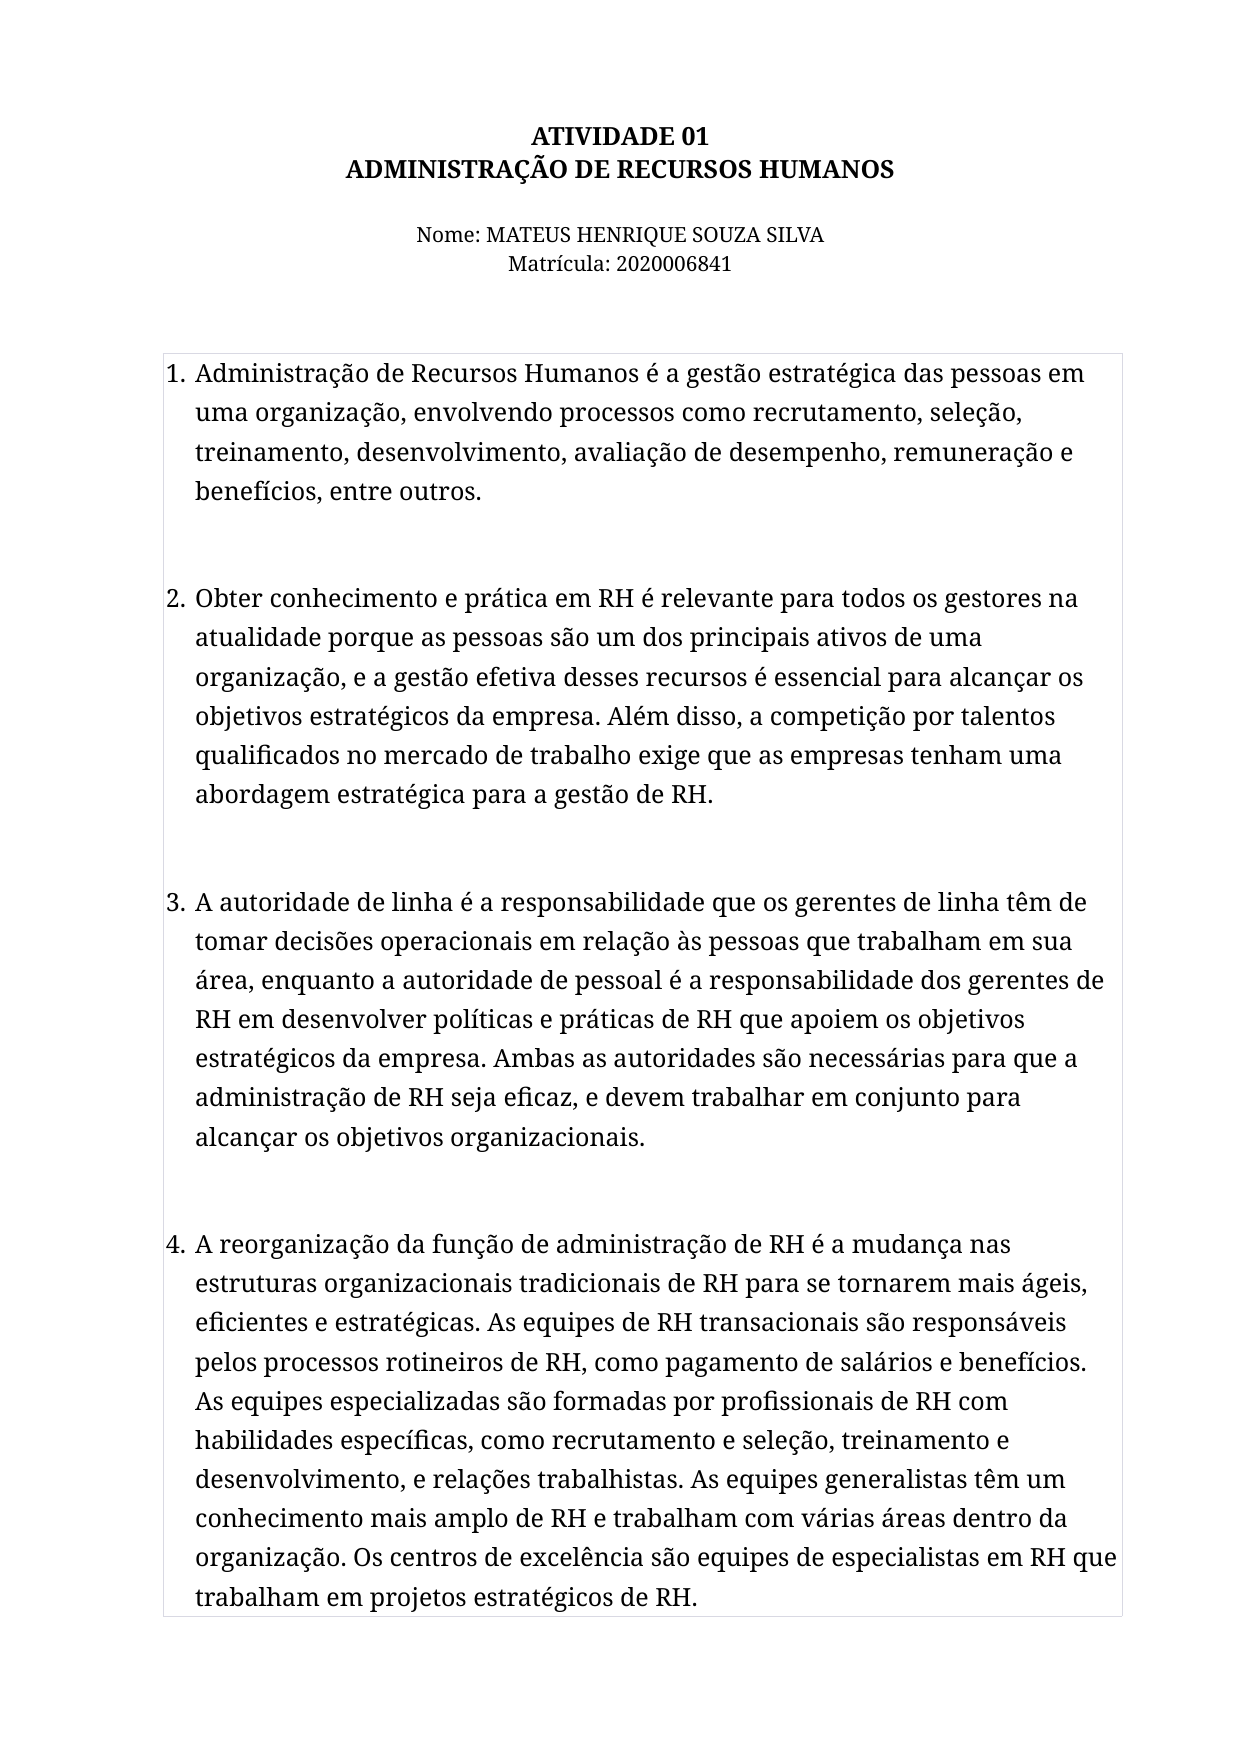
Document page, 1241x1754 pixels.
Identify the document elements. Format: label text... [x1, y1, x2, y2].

list Administração de Recursos Humanos é a gestão estratégica das pessoas em uma organização, envolvendo processos como recrutamento, seleção, treinamento, desenvolvimento, avaliação de desempenho, remuneração e benefícios, entre outros. [164, 354, 1122, 507]
list A autoridade de linha é a responsabilidade que os gerentes de linha têm de tomar decisões operacionais em relação às pessoas que trabalham em sua área, enquanto a autoridade de pessoal é a responsabilidade dos gerentes de RH em desenvolver políticas e práticas de RH que apoiem os objetivos estratégicos da empresa. Ambas as autoridades são necessárias para que a administração de RH seja eficaz, e devem trabalhar em conjunto para alcançar os objetivos organizacionais. [164, 881, 1122, 1153]
list Obter conhecimento e prática em RH é relevante para todos os gestores na atualidade porque as pessoas são um dos principais ativos de uma organização, e a gestão efetiva desses recursos é essencial para alcançar os objetivos estratégicos da empresa. Além disso, a competição por talentos qualificados no mercado de trabalho exige que as empresas tenham uma abordagem estratégica para a gestão de RH. [164, 578, 1122, 811]
text ADMINISTRAÇÃO DE RECURSOS HUMANOS [118, 152, 1122, 186]
text ATIVIDADE 01 [118, 118, 1122, 152]
text Nome: MATEUS HENRIQUE SOUZA SILVA [118, 220, 1122, 249]
text Matrícula: 2020006841 [118, 249, 1122, 277]
list A reorganização da função de administração de RH é a mudança nas estruturas organizacionais tradicionais de RH para se tornarem mais ágeis, eficientes e estratégicas. As equipes de RH transacionais são responsáveis pelos processos rotineiros de RH, como pagamento de salários e benefícios. As equipes especializadas são formadas por profissionais de RH com habilidades específicas, como recrutamento e seleção, treinamento e desenvolvimento, e relações trabalhistas. As equipes generalistas têm um conhecimento mais amplo de RH e trabalham com várias áreas dentro da organização. Os centros de excelência são equipes de especialistas em RH que trabalham em projetos estratégicos de RH. [164, 1224, 1122, 1616]
